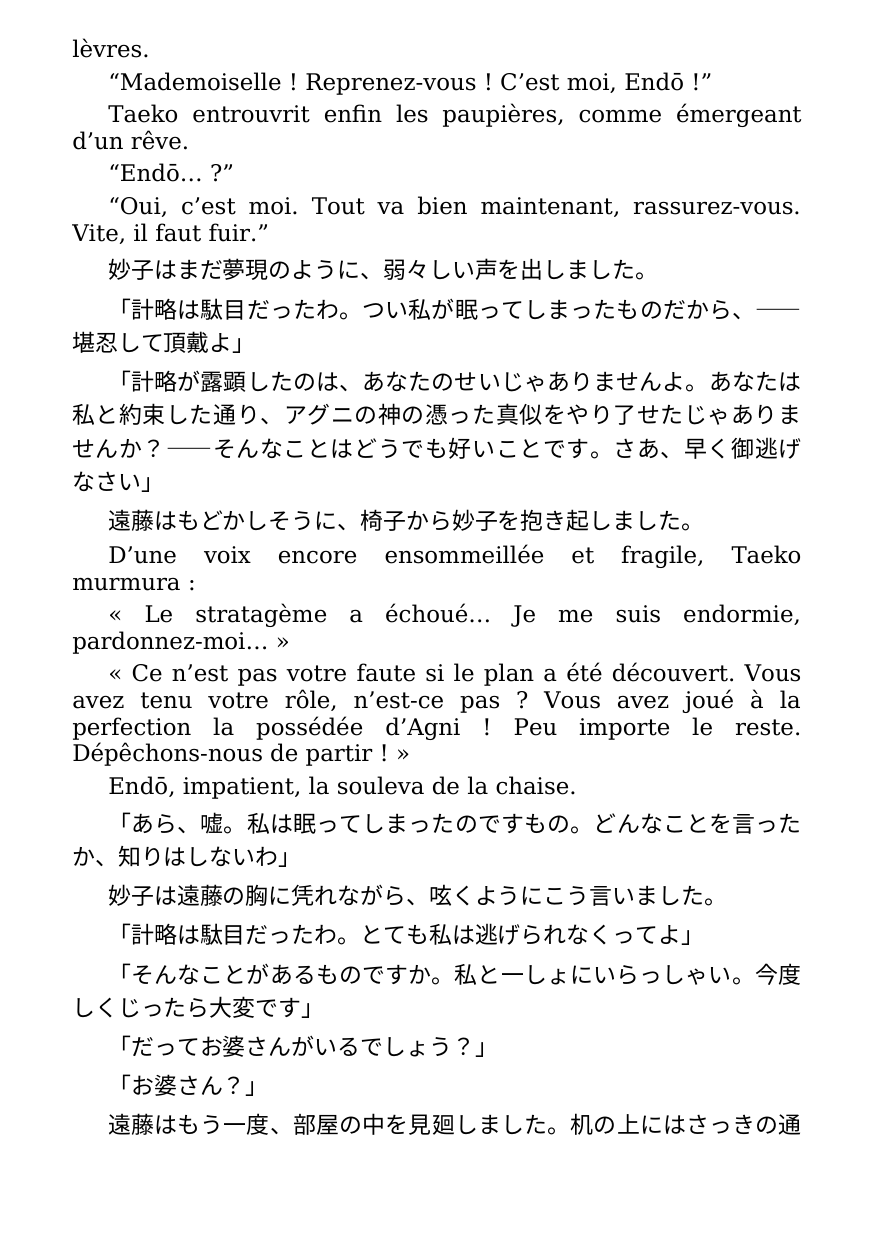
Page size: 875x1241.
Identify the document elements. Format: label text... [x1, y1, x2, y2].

text Endō, impatient, la souleva de la chaise. [72, 773, 802, 800]
text 遠藤はもどかしそうに、椅子から妙子を抱き起しました。 [72, 503, 802, 536]
text 「あら、嘘。私は眠ってしまったのですもの。どんなことを言ったか、知りはしないわ」 [72, 806, 802, 872]
text “Endō… ?” [72, 161, 802, 187]
text lèvres. [72, 36, 802, 63]
text D’une voix encore ensommeillée et fragile, Taeko murmura : [72, 542, 802, 595]
text 遠藤はもう一度、部屋の中を見廻しました。机の上にはさっきの通 [72, 1107, 802, 1140]
text 「そんなことがあるものですか。私と一しょにいらっしゃい。今度しくじったら大変です」 [72, 956, 802, 1023]
text 「計略は駄目だったわ。つい私が眠ってしまったものだから、――堪忍して頂戴よ」 [72, 292, 802, 358]
text 妙子は遠藤の胸に凭れながら、呟くようにこう言いました。 [72, 878, 802, 911]
text 「計略が露顕したのは、あなたのせいじゃありませんよ。あなたは私と約束した通り、アグニの神の憑った真似をやり了せたじゃありませんか？――そんなことはどうでも好いことです。さあ、早く御逃げなさい」 [72, 364, 802, 497]
text 「お婆さん？」 [72, 1068, 802, 1101]
text 「だってお婆さんがいるでしょう？」 [72, 1029, 802, 1062]
text “Oui, c’est moi. Tout va bien maintenant, rassurez-vous. Vite, il faut fuir.” [72, 193, 802, 246]
text “Mademoiselle ! Reprenez-vous ! C’est moi, Endō !” [72, 69, 802, 95]
text « Ce n’est pas votre faute si le plan a été découvert. Vous avez tenu votre rôle, n’est-ce pas ? Vous avez joué à la perfection la possédée d’Agni ! Peu importe le reste. Dépêchons-nous de partir ! » [72, 661, 802, 767]
text Taeko entrouvrit enfin les paupières, comme émergeant d’un rêve. [72, 101, 802, 154]
text 「計略は駄目だったわ。とても私は逃げられなくってよ」 [72, 917, 802, 951]
text 妙子はまだ夢現のように、弱々しい声を出しました。 [72, 252, 802, 286]
text « Le stratagème a échoué… Je me suis endormie, pardonnez-moi… » [72, 601, 802, 654]
